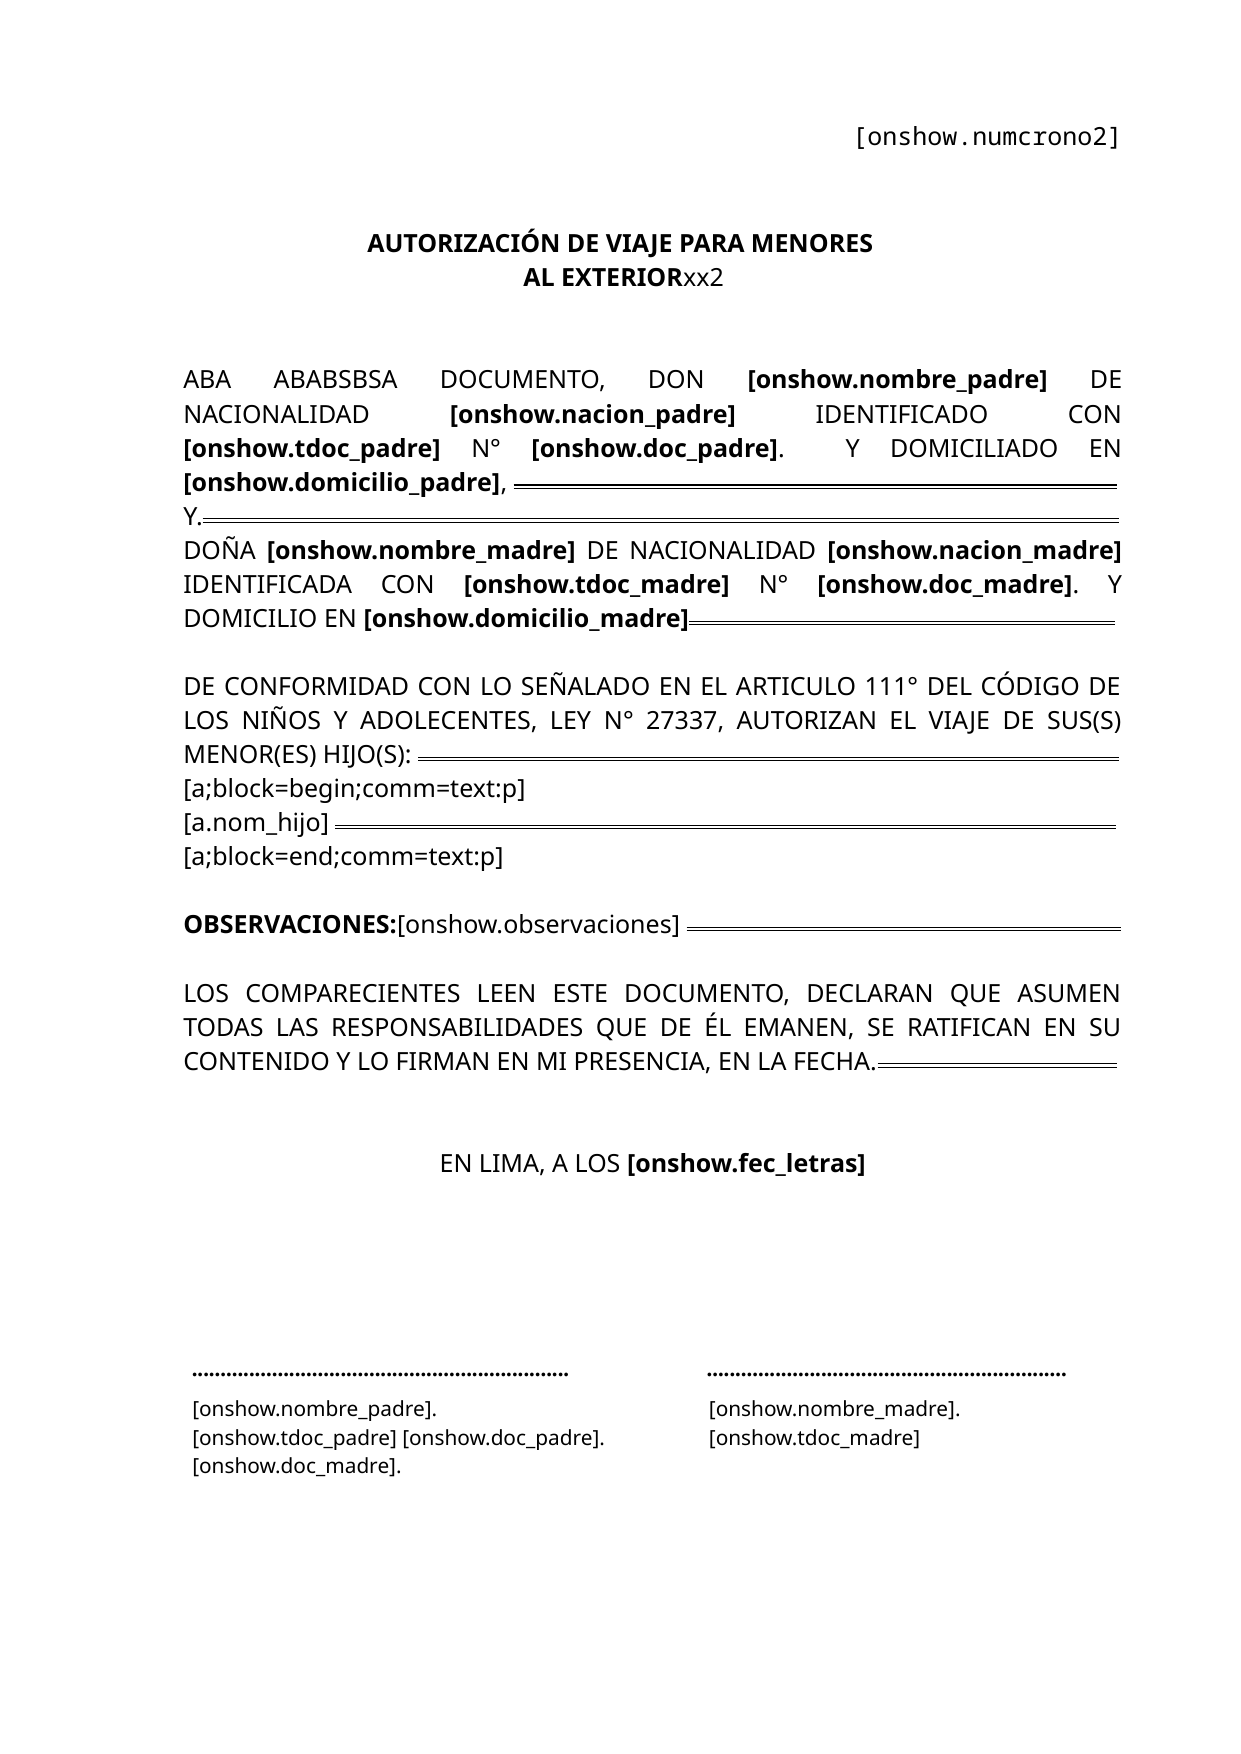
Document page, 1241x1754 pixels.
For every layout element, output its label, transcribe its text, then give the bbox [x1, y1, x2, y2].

text [a;block=begin;comm=text:p] [183, 771, 1122, 805]
text OBSERVACIONES:[onshow.observaciones] [183, 907, 1122, 941]
text DE CONFORMIDAD CON LO SEÑALADO EN EL ARTICULO 111° DEL CÓDIGO DE LOS NIÑOS Y ADOLECENTES, LEY N° 27337, AUTORIZAN EL VIAJE DE SUS(S) MENOR(ES) HIJO(S): [183, 669, 1122, 771]
text [a.nom_hijo] [183, 805, 1122, 839]
text [a;block=end;comm=text:p] [183, 839, 1122, 873]
text .................................................................. ............................................................... [118, 1355, 1122, 1382]
text DOÑA [onshow.nombre_madre] DE NACIONALIDAD [onshow.nacion_madre] IDENTIFICADA CON [onshow.tdoc_madre] N° [onshow.doc_madre]. Y DOMICILIO EN [onshow.domicilio_madre] [183, 532, 1122, 635]
text [onshow.nombre_padre]. [onshow.nombre_madre]. [192, 1394, 1122, 1423]
text Y. [183, 498, 1122, 532]
text AL EXTERIORxx2 [118, 260, 1122, 294]
text [onshow.numcrono2] [118, 118, 1122, 152]
text EN LIMA, A LOS [onshow.fec_letras] [183, 1146, 1122, 1180]
text ABA ABABSBSA DOCUMENTO, DON [onshow.nombre_padre] DE NACIONALIDAD [onshow.nacion_padre] IDENTIFICADO CON [onshow.tdoc_padre] N° [onshow.doc_padre]. Y DOMICILIADO EN [onshow.domicilio_padre], [183, 362, 1122, 498]
text LOS COMPARECIENTES LEEN ESTE DOCUMENTO, DECLARAN QUE ASUMEN TODAS LAS RESPONSABILIDADES QUE DE ÉL EMANEN, SE RATIFICAN EN SU CONTENIDO Y LO FIRMAN EN MI PRESENCIA, EN LA FECHA. [183, 975, 1122, 1077]
text [onshow.tdoc_padre] [onshow.doc_padre]. [onshow.tdoc_madre] [onshow.doc_madre]. [192, 1423, 1122, 1479]
text AUTORIZACIÓN DE VIAJE PARA MENORES [118, 226, 1122, 260]
